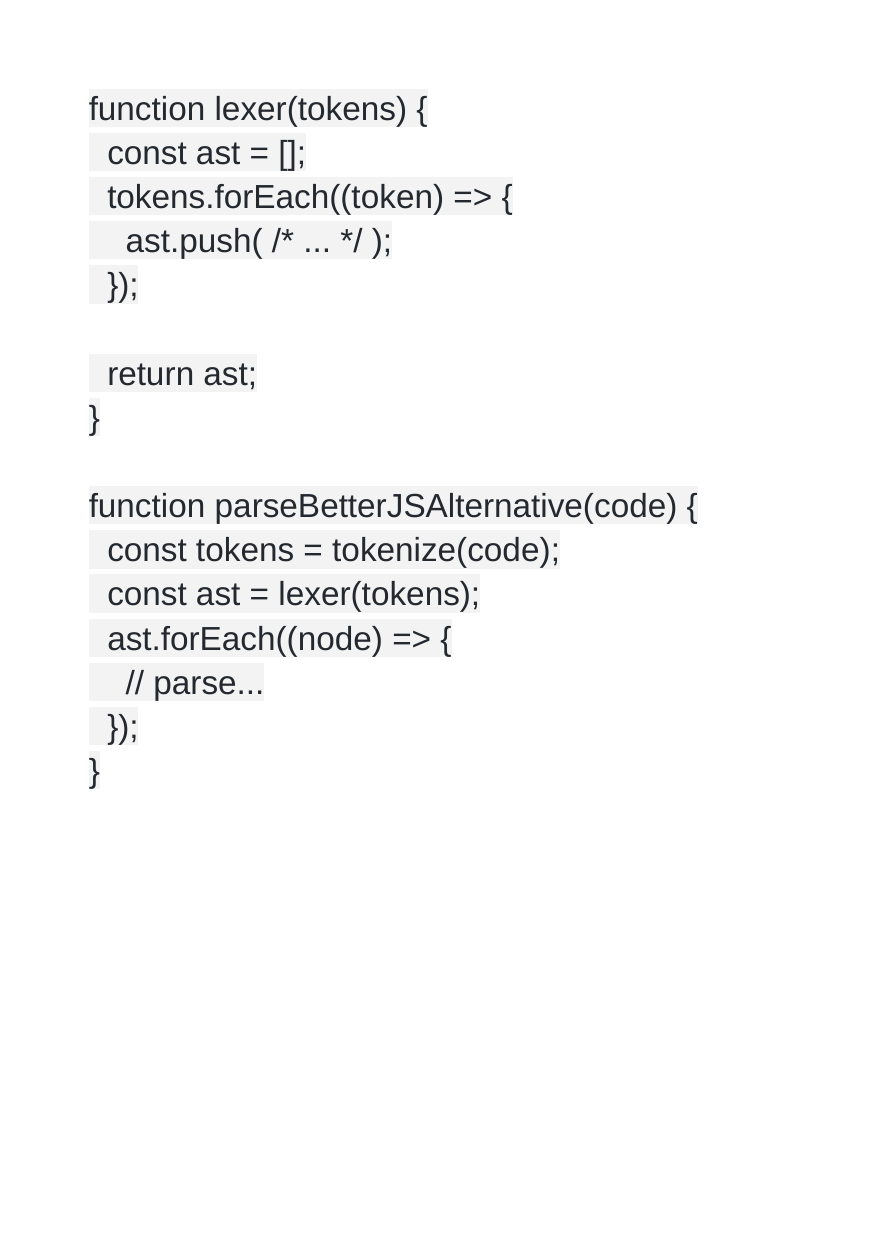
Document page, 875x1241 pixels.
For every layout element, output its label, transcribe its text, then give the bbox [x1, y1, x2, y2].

text function parseBetterJSAlternative(code) { [88, 486, 786, 524]
text const ast = lexer(tokens); [88, 574, 786, 613]
text } [88, 398, 786, 436]
text // parse... [88, 663, 786, 701]
text const tokens = tokenize(code); [88, 530, 786, 569]
text function lexer(tokens) { [88, 88, 786, 127]
text ast.push( /* ... */ ); [88, 221, 786, 259]
text }); [88, 265, 786, 304]
text } [88, 751, 786, 789]
text tokens.forEach((token) => { [88, 177, 786, 215]
text const ast = []; [88, 133, 786, 171]
text ast.forEach((node) => { [88, 618, 786, 657]
text }); [88, 707, 786, 745]
text return ast; [88, 353, 786, 392]
